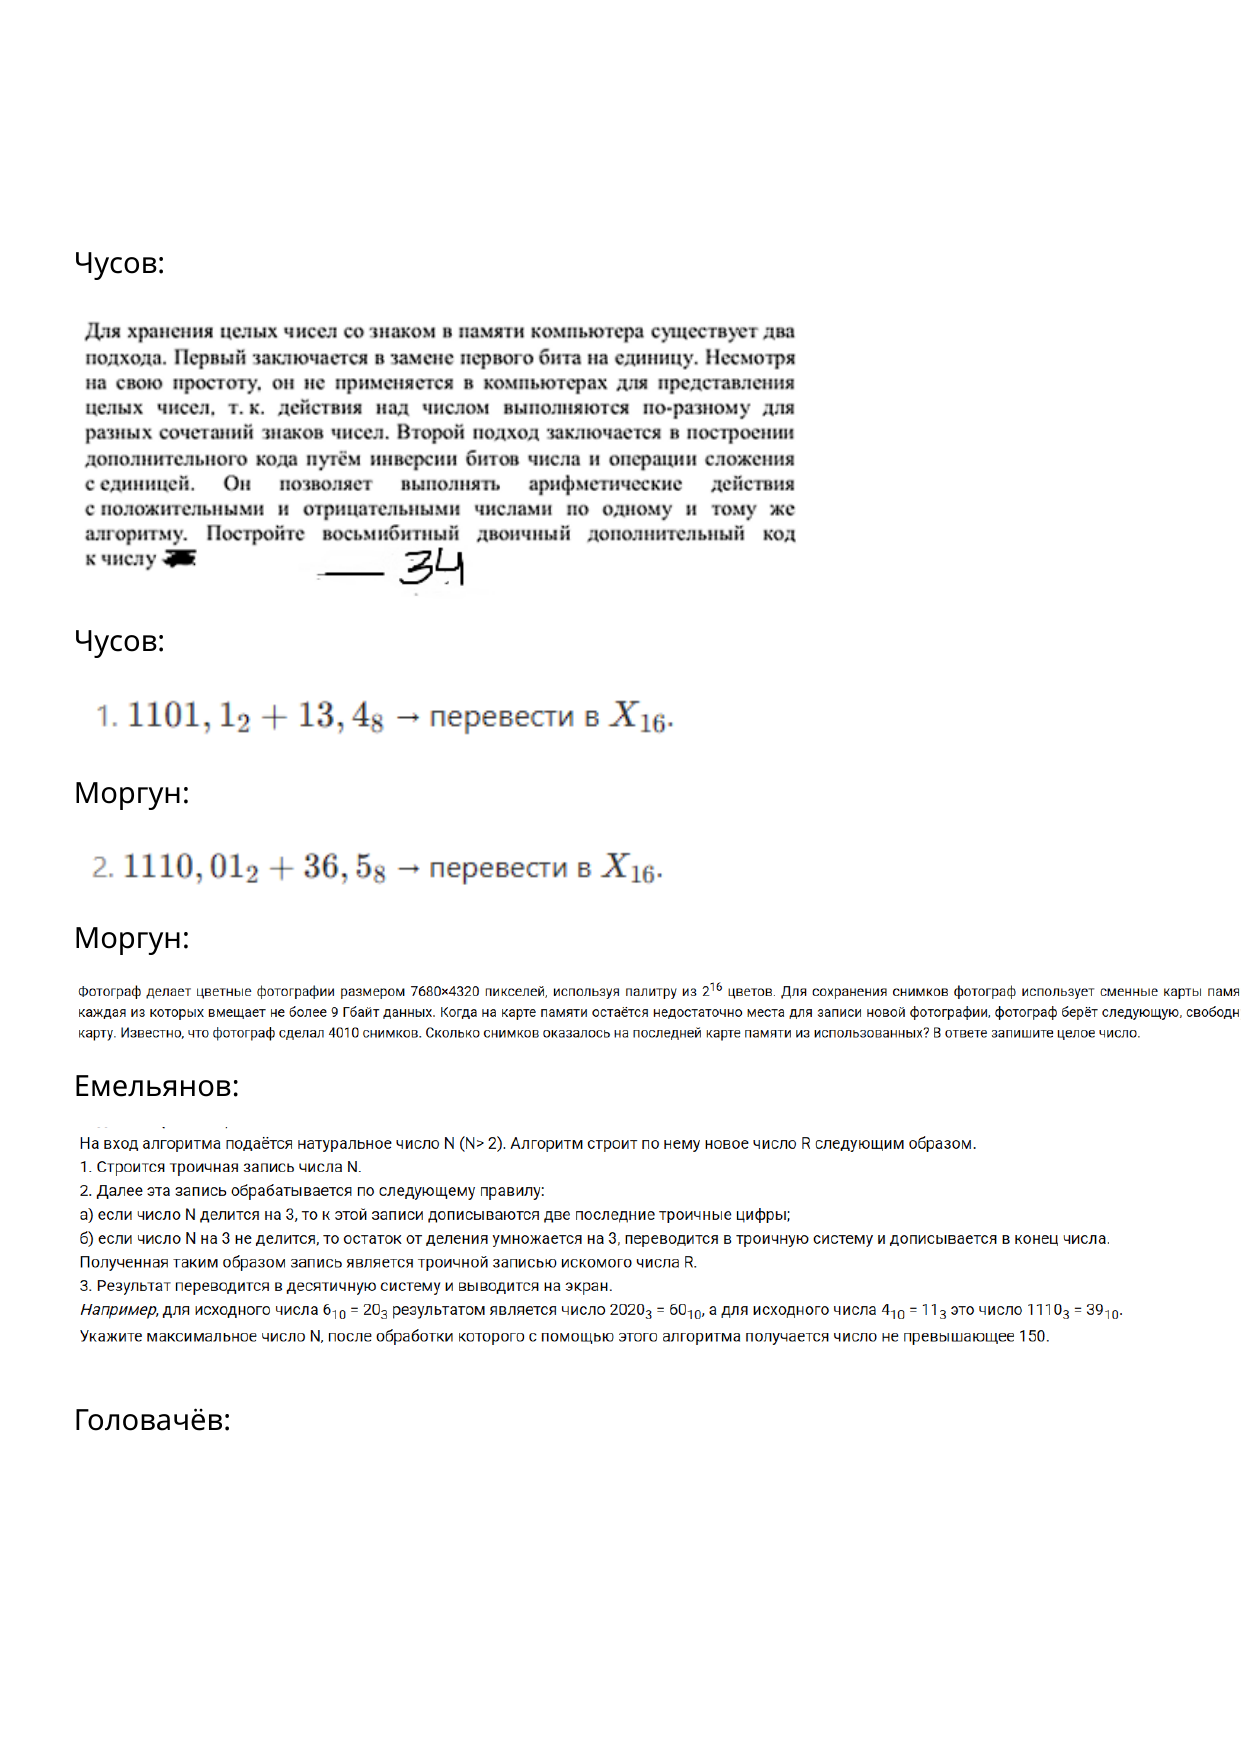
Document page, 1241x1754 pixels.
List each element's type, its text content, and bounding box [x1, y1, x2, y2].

text Моргун: [74, 917, 1152, 957]
text Головачёв: [74, 1399, 1152, 1438]
text Чусов: [74, 243, 1152, 282]
text Емельянов: [74, 1065, 1152, 1105]
text Чусов: [74, 620, 1152, 659]
text Моргун: [74, 773, 1152, 812]
